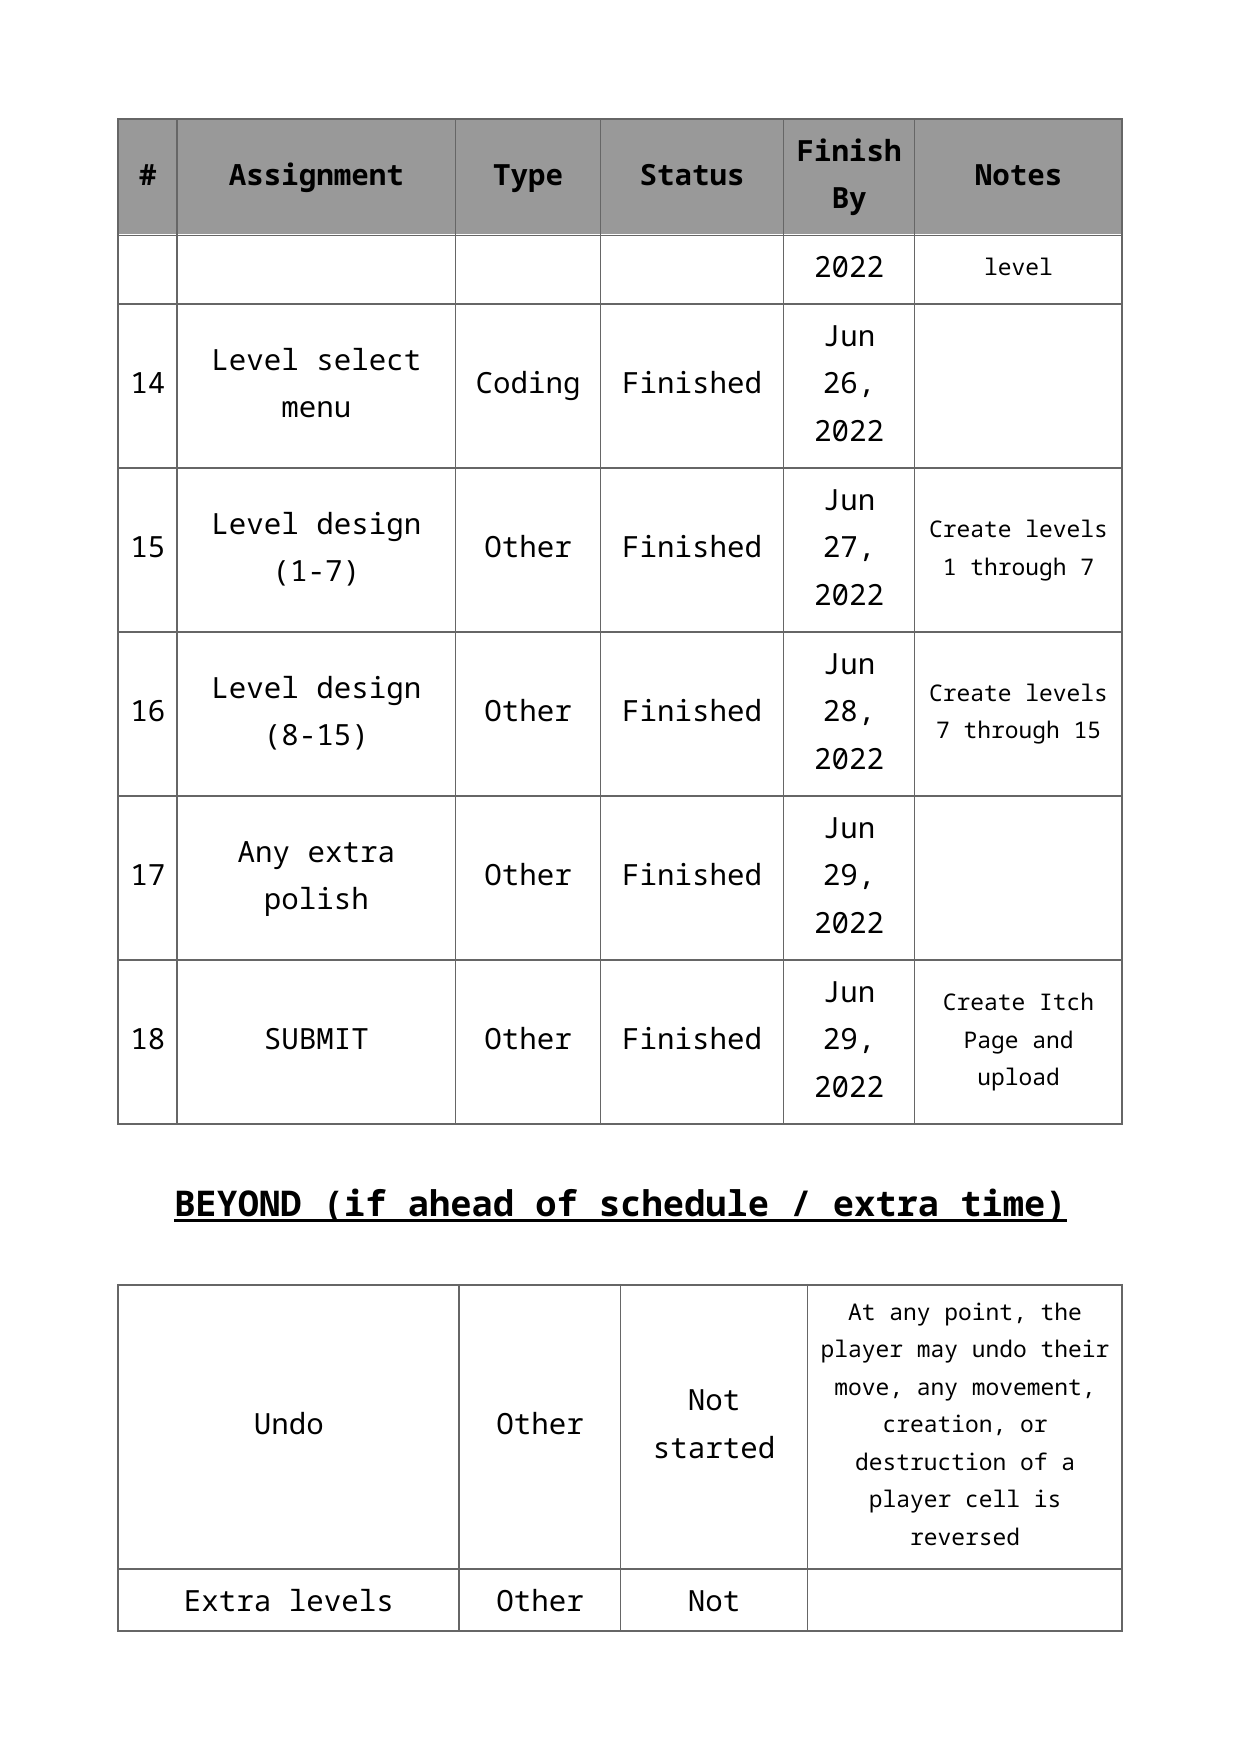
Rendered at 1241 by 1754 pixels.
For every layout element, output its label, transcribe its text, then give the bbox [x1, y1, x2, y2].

table_cell level [915, 236, 1121, 303]
table_cell Level select menu [178, 305, 455, 467]
table_header Undo [119, 1286, 458, 1568]
table_cell 15 [119, 469, 176, 631]
table_header Status [601, 120, 783, 234]
table_cell Create Itch Page and upload [915, 961, 1121, 1123]
table_cell Other [460, 1570, 620, 1630]
table_cell Create levels 7 through 15 [915, 633, 1121, 795]
table_cell Other [456, 633, 600, 795]
table_header Type [456, 120, 600, 234]
table_cell Jun 26, 2022 [784, 305, 914, 467]
table_cell Finished [601, 305, 783, 467]
table_cell 2022 [784, 236, 914, 303]
table_cell [915, 797, 1121, 959]
table_cell Other [456, 469, 600, 631]
table_cell [808, 1570, 1121, 1630]
table_cell Level design (8-15) [178, 633, 455, 795]
table_cell Jun 28, 2022 [784, 633, 914, 795]
table_cell Jun 29, 2022 [784, 961, 914, 1123]
table_cell Finished [601, 633, 783, 795]
table_header Not started [621, 1286, 807, 1568]
table_cell [915, 305, 1121, 467]
table_cell Finished [601, 797, 783, 959]
table_header # [119, 120, 176, 234]
table_header Finish By [784, 120, 914, 234]
table_cell Extra levels [119, 1570, 458, 1630]
table_cell [601, 236, 783, 303]
table_cell [119, 236, 176, 303]
table_header Other [460, 1286, 620, 1568]
table_cell 18 [119, 961, 176, 1123]
table_cell 17 [119, 797, 176, 959]
table_cell Finished [601, 961, 783, 1123]
text BEYOND (if ahead of schedule / extra time) [118, 1178, 1122, 1227]
table_cell Coding [456, 305, 600, 467]
table_cell 14 [119, 305, 176, 467]
table_cell 16 [119, 633, 176, 795]
table_cell Any extra polish [178, 797, 455, 959]
table_header At any point, the player may undo their move, any movement, creation, or destruction of a player cell is reversed [808, 1286, 1121, 1568]
table_cell Jun 29, 2022 [784, 797, 914, 959]
table_header Assignment [178, 120, 455, 234]
table_cell Create levels 1 through 7 [915, 469, 1121, 631]
table_cell Jun 27, 2022 [784, 469, 914, 631]
table_header Notes [915, 120, 1121, 234]
table_cell Other [456, 797, 600, 959]
table_cell Not [621, 1570, 807, 1630]
table_cell SUBMIT [178, 961, 455, 1123]
table_cell Finished [601, 469, 783, 631]
table_cell [456, 236, 600, 303]
table_cell Level design (1-7) [178, 469, 455, 631]
table_cell Other [456, 961, 600, 1123]
table_cell [178, 236, 455, 303]
